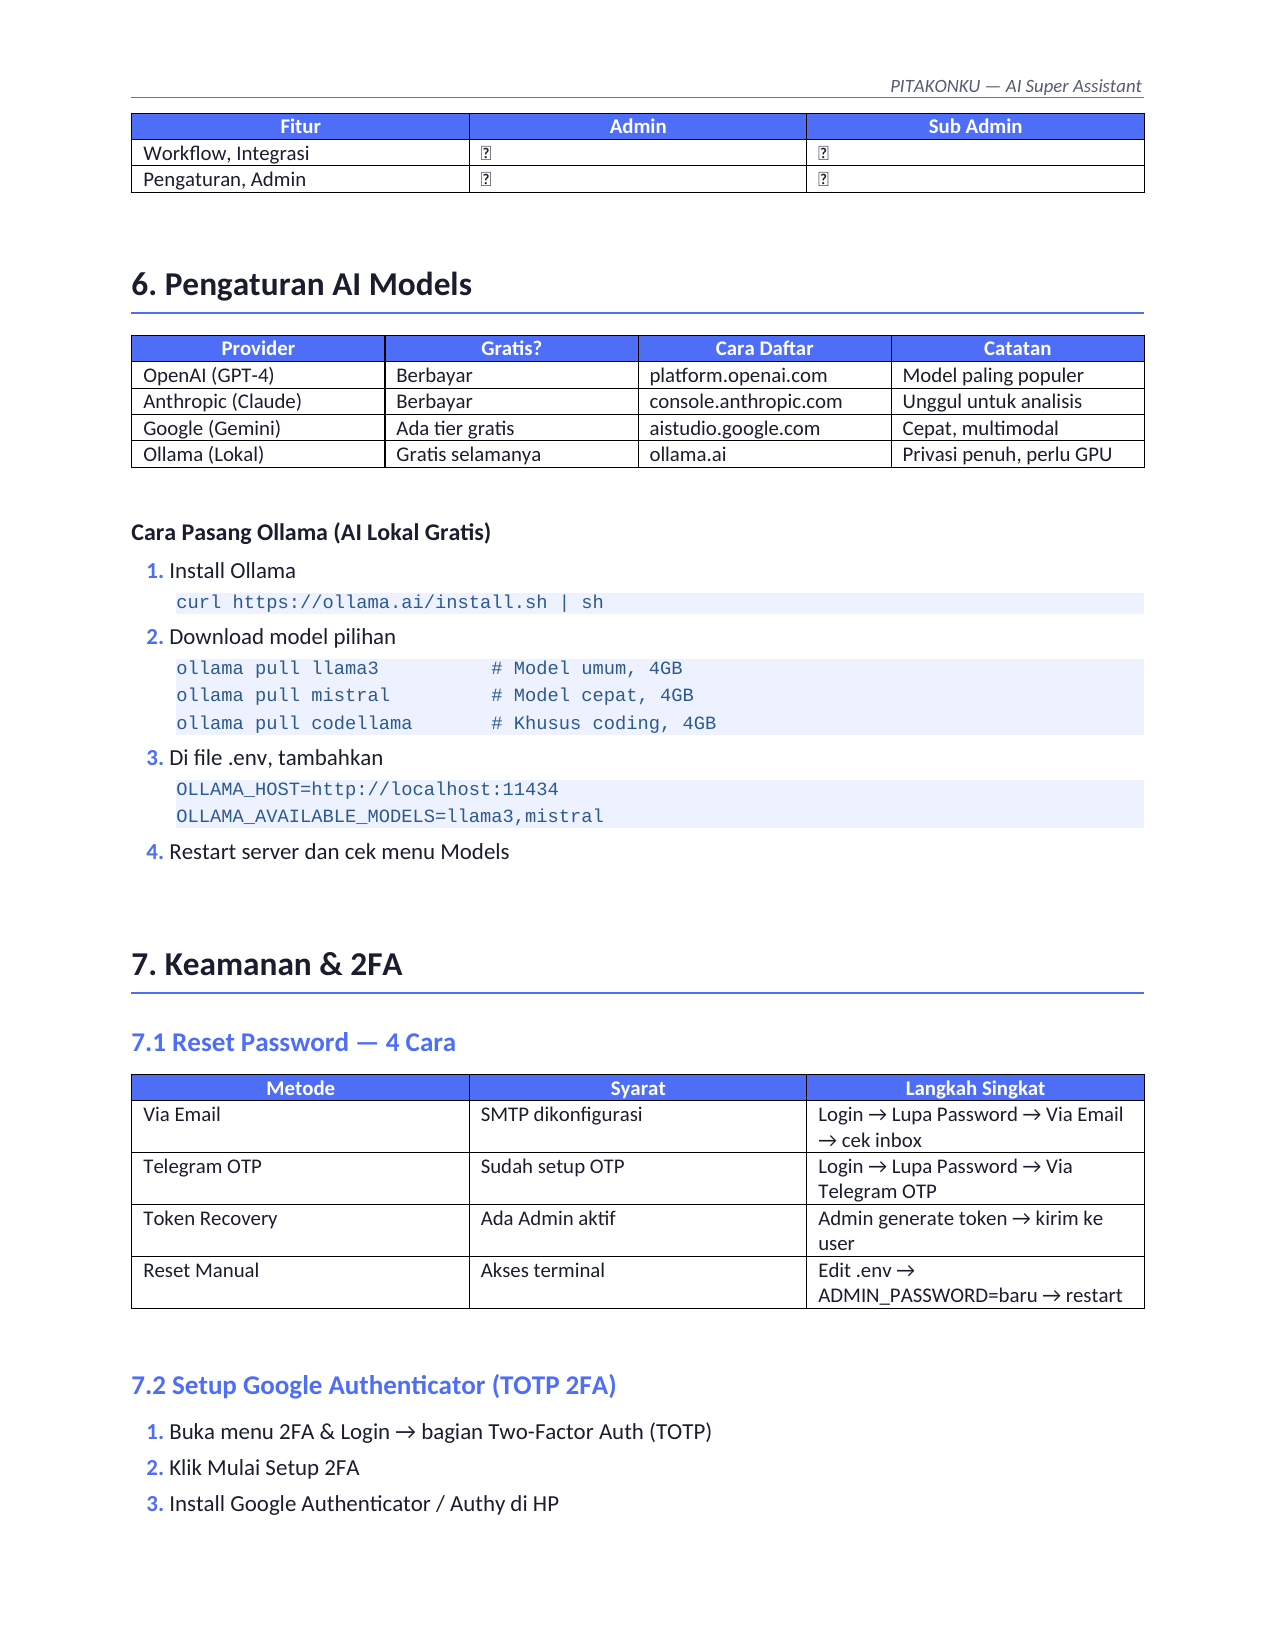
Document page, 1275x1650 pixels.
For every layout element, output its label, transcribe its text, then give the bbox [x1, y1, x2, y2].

text OLLAMA_AVAILABLE_MODELS=llama3,mistral [176, 807, 1144, 828]
table_cell Berbayar [386, 362, 638, 387]
text ollama pull llama3 # Model umum, 4GB [176, 659, 1144, 680]
table_cell Workflow, Integrasi [132, 140, 469, 165]
table_cell ❌ [807, 166, 1144, 192]
table_header Syarat [470, 1075, 806, 1100]
table_cell Privasi penuh, perlu GPU [892, 441, 1144, 467]
table_cell Berbayar [386, 389, 638, 414]
table_cell Cepat, multimodal [892, 415, 1144, 440]
table_cell Sudah setup OTP [470, 1153, 806, 1204]
table_cell ✅ [470, 166, 806, 192]
table_cell Login → Lupa Password → Via Email → cek inbox [807, 1101, 1144, 1152]
text curl https://ollama.ai/install.sh | sh [176, 593, 1144, 614]
table_cell SMTP dikonfigurasi [470, 1101, 806, 1152]
table_header Catatan [892, 336, 1144, 361]
text ollama pull codellama # Khusus coding, 4GB [176, 714, 1144, 735]
table_header Metode [132, 1075, 469, 1100]
table_cell platform.openai.com [639, 362, 891, 387]
table_cell Akses terminal [470, 1257, 806, 1308]
subtitle Cara Pasang Ollama (AI Lokal Gratis) [131, 517, 1144, 546]
subtitle 6. Pengaturan AI Models [131, 263, 1144, 312]
text 4. Restart server dan cek menu Models [146, 837, 1144, 865]
table_cell Pengaturan, Admin [132, 166, 469, 192]
table_cell Google (Gemini) [132, 415, 384, 440]
text 3. Di file .env, tambahkan [146, 743, 1144, 771]
subtitle 7. Keamanan & 2FA [131, 943, 1144, 992]
table_header Gratis? [386, 336, 638, 361]
table_cell Ada Admin aktif [470, 1205, 806, 1256]
table_cell Via Email [132, 1101, 469, 1152]
subtitle 7.2 Setup Google Authenticator (TOTP 2FA) [131, 1368, 1144, 1401]
subtitle 7.1 Reset Password — 4 Cara [131, 1025, 1144, 1058]
table_cell ❌ [807, 140, 1144, 165]
table_cell OpenAI (GPT-4) [132, 362, 384, 387]
text 2. Download model pilihan [146, 622, 1144, 650]
table_header Cara Daftar [639, 336, 891, 361]
table_cell Ollama (Lokal) [132, 441, 384, 467]
table_cell Token Recovery [132, 1205, 469, 1256]
table_cell ✅ [470, 140, 806, 165]
table_cell console.anthropic.com [639, 389, 891, 414]
table_header Langkah Singkat [807, 1075, 1144, 1100]
table_cell aistudio.google.com [639, 415, 891, 440]
table_header Provider [132, 336, 384, 361]
table_cell Reset Manual [132, 1257, 469, 1308]
table_header Admin [470, 114, 806, 139]
table_cell Admin generate token → kirim ke user [807, 1205, 1144, 1256]
table_cell Gratis selamanya [386, 441, 638, 467]
table_cell Ada tier gratis [386, 415, 638, 440]
table_header Sub Admin [807, 114, 1144, 139]
text 1. Install Ollama [146, 556, 1144, 584]
text 2. Klik Mulai Setup 2FA [146, 1453, 1144, 1481]
table_cell Edit .env → ADMIN_PASSWORD=baru → restart [807, 1257, 1144, 1308]
table_header Fitur [132, 114, 469, 139]
table_cell Unggul untuk analisis [892, 389, 1144, 414]
table_cell ollama.ai [639, 441, 891, 467]
text 1. Buka menu 2FA & Login → bagian Two-Factor Auth (TOTP) [146, 1417, 1144, 1445]
table_cell Telegram OTP [132, 1153, 469, 1204]
text OLLAMA_HOST=http://localhost:11434 [176, 780, 1144, 801]
text ollama pull mistral # Model cepat, 4GB [176, 686, 1144, 707]
table_cell Model paling populer [892, 362, 1144, 387]
table_cell Login → Lupa Password → Via Telegram OTP [807, 1153, 1144, 1204]
text 3. Install Google Authenticator / Authy di HP [146, 1489, 1144, 1517]
table_cell Anthropic (Claude) [132, 389, 384, 414]
